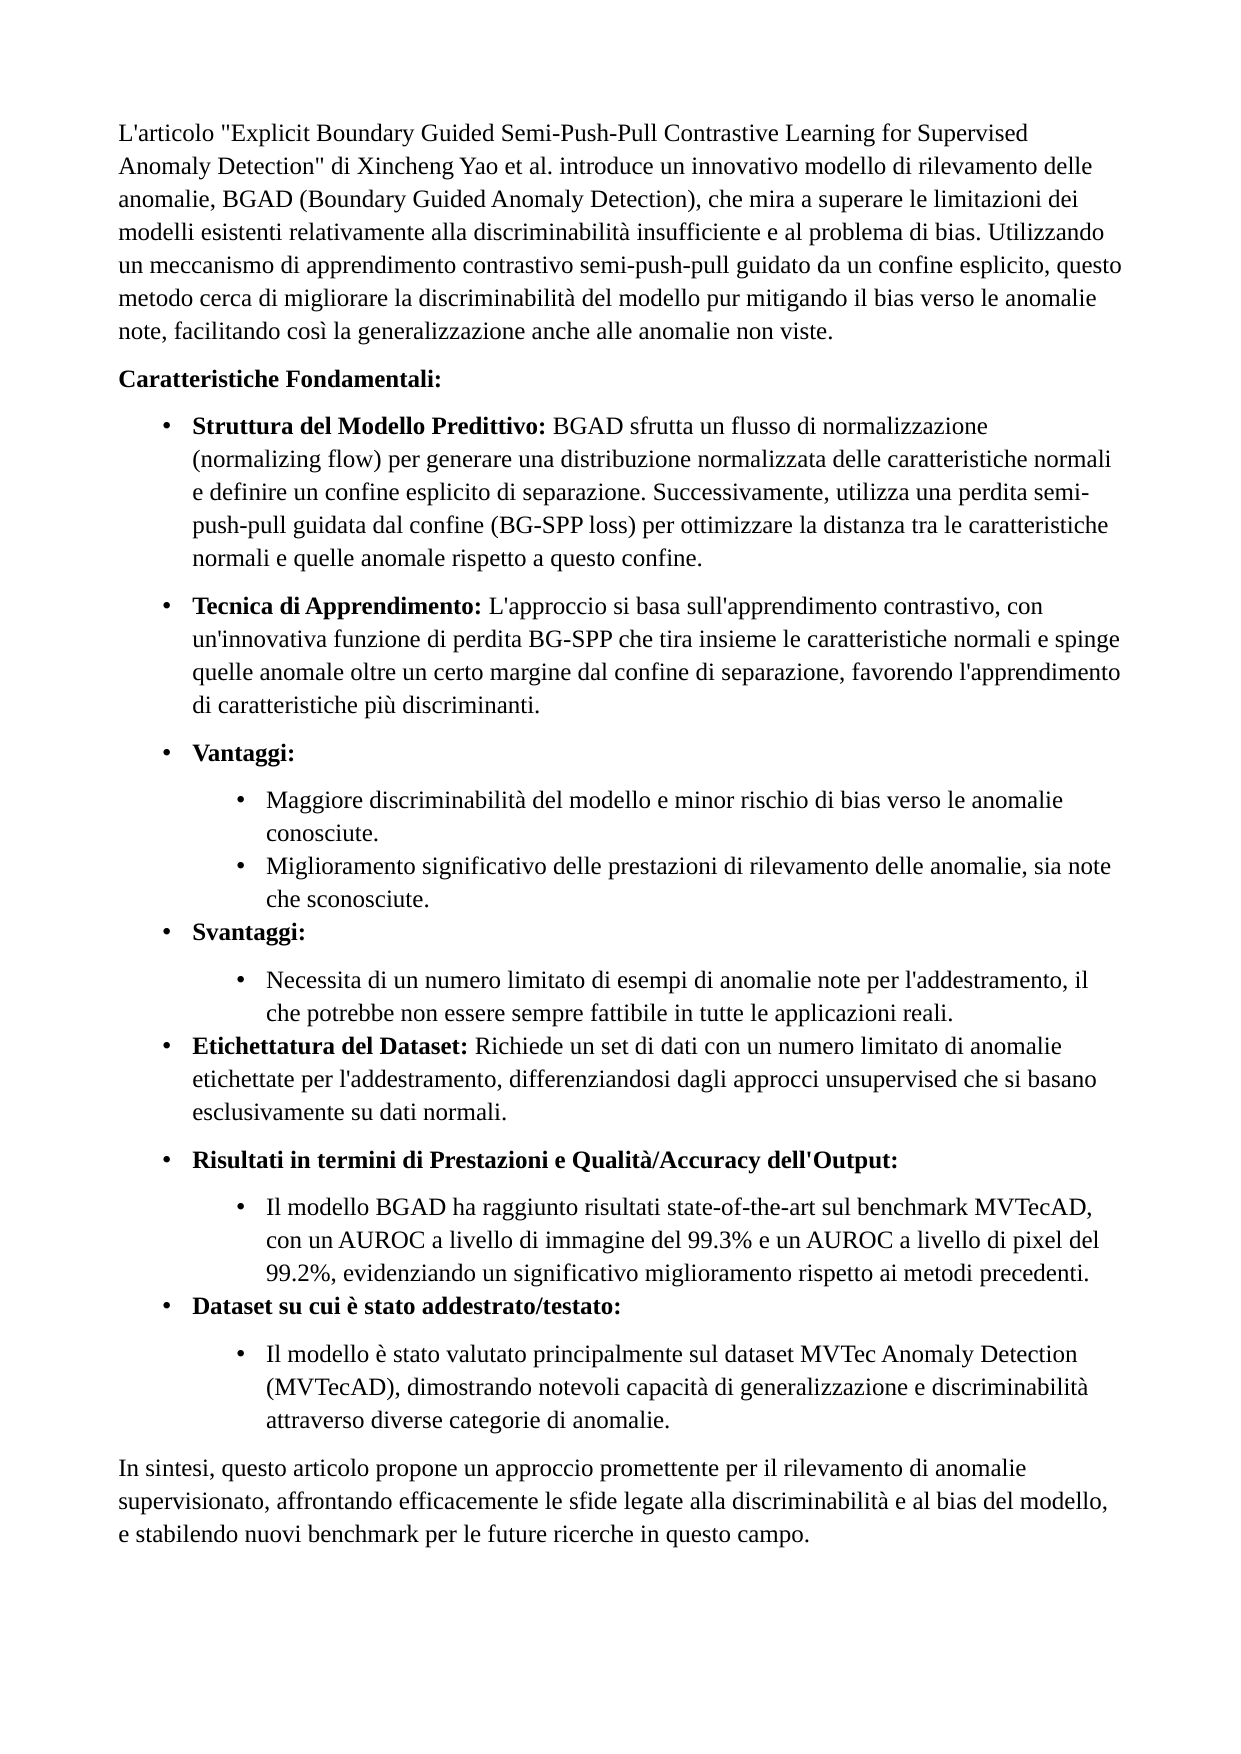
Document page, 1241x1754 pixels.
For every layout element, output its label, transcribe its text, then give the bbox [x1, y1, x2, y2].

text In sintesi, questo articolo propone un approccio promettente per il rilevamento di anomalie supervisionato, affrontando efficacemente le sfide legate alla discriminabilità e al bias del modello, e stabilendo nuovi benchmark per le future ricerche in questo campo. [118, 1453, 1122, 1547]
list Maggiore discriminabilità del modello e minor rischio di bias verso le anomalie conosciute. [236, 785, 1122, 847]
list Tecnica di Apprendimento: L'approccio si basa sull'apprendimento contrastivo, con un'innovativa funzione di perdita BG-SPP che tira insieme le caratteristiche normali e spinge quelle anomale oltre un certo margine dal confine di separazione, favorendo l'apprendimento di caratteristiche più discriminanti. [162, 591, 1122, 719]
list Miglioramento significativo delle prestazioni di rilevamento delle anomalie, sia note che sconosciute. [236, 851, 1122, 913]
list Vantaggi: [162, 738, 1122, 767]
list Risultati in termini di Prestazioni e Qualità/Accuracy dell'Output: [162, 1145, 1122, 1173]
list Svantaggi: [162, 917, 1122, 946]
text L'articolo "Explicit Boundary Guided Semi-Push-Pull Contrastive Learning for Supervised Anomaly Detection" di Xincheng Yao et al. introduce un innovativo modello di rilevamento delle anomalie, BGAD (Boundary Guided Anomaly Detection), che mira a superare le limitazioni dei modelli esistenti relativamente alla discriminabilità insufficiente e al problema di bias. Utilizzando un meccanismo di apprendimento contrastivo semi-push-pull guidato da un confine esplicito, questo metodo cerca di migliorare la discriminabilità del modello pur mitigando il bias verso le anomalie note, facilitando così la generalizzazione anche alle anomalie non viste. [118, 118, 1122, 345]
list Il modello è stato valutato principalmente sul dataset MVTec Anomaly Detection (MVTecAD), dimostrando notevoli capacità di generalizzazione e discriminabilità attraverso diverse categorie di anomalie. [236, 1339, 1122, 1434]
list Struttura del Modello Predittivo: BGAD sfrutta un flusso di normalizzazione (normalizing flow) per generare una distribuzione normalizzata delle caratteristiche normali e definire un confine esplicito di separazione. Successivamente, utilizza una perdita semi-push-pull guidata dal confine (BG-SPP loss) per ottimizzare la distanza tra le caratteristiche normali e quelle anomale rispetto a questo confine. [162, 411, 1122, 572]
list Necessita di un numero limitato di esempi di anomalie note per l'addestramento, il che potrebbe non essere sempre fattibile in tutte le applicazioni reali. [236, 965, 1122, 1027]
list Dataset su cui è stato addestrato/testato: [162, 1291, 1122, 1320]
text Caratteristiche Fondamentali: [118, 364, 1122, 393]
list Il modello BGAD ha raggiunto risultati state-of-the-art sul benchmark MVTecAD, con un AUROC a livello di immagine del 99.3% e un AUROC a livello di pixel del 99.2%, evidenziando un significativo miglioramento rispetto ai metodi precedenti. [236, 1192, 1122, 1287]
list Etichettatura del Dataset: Richiede un set di dati con un numero limitato di anomalie etichettate per l'addestramento, differenziandosi dagli approcci unsupervised che si basano esclusivamente su dati normali. [162, 1031, 1122, 1126]
